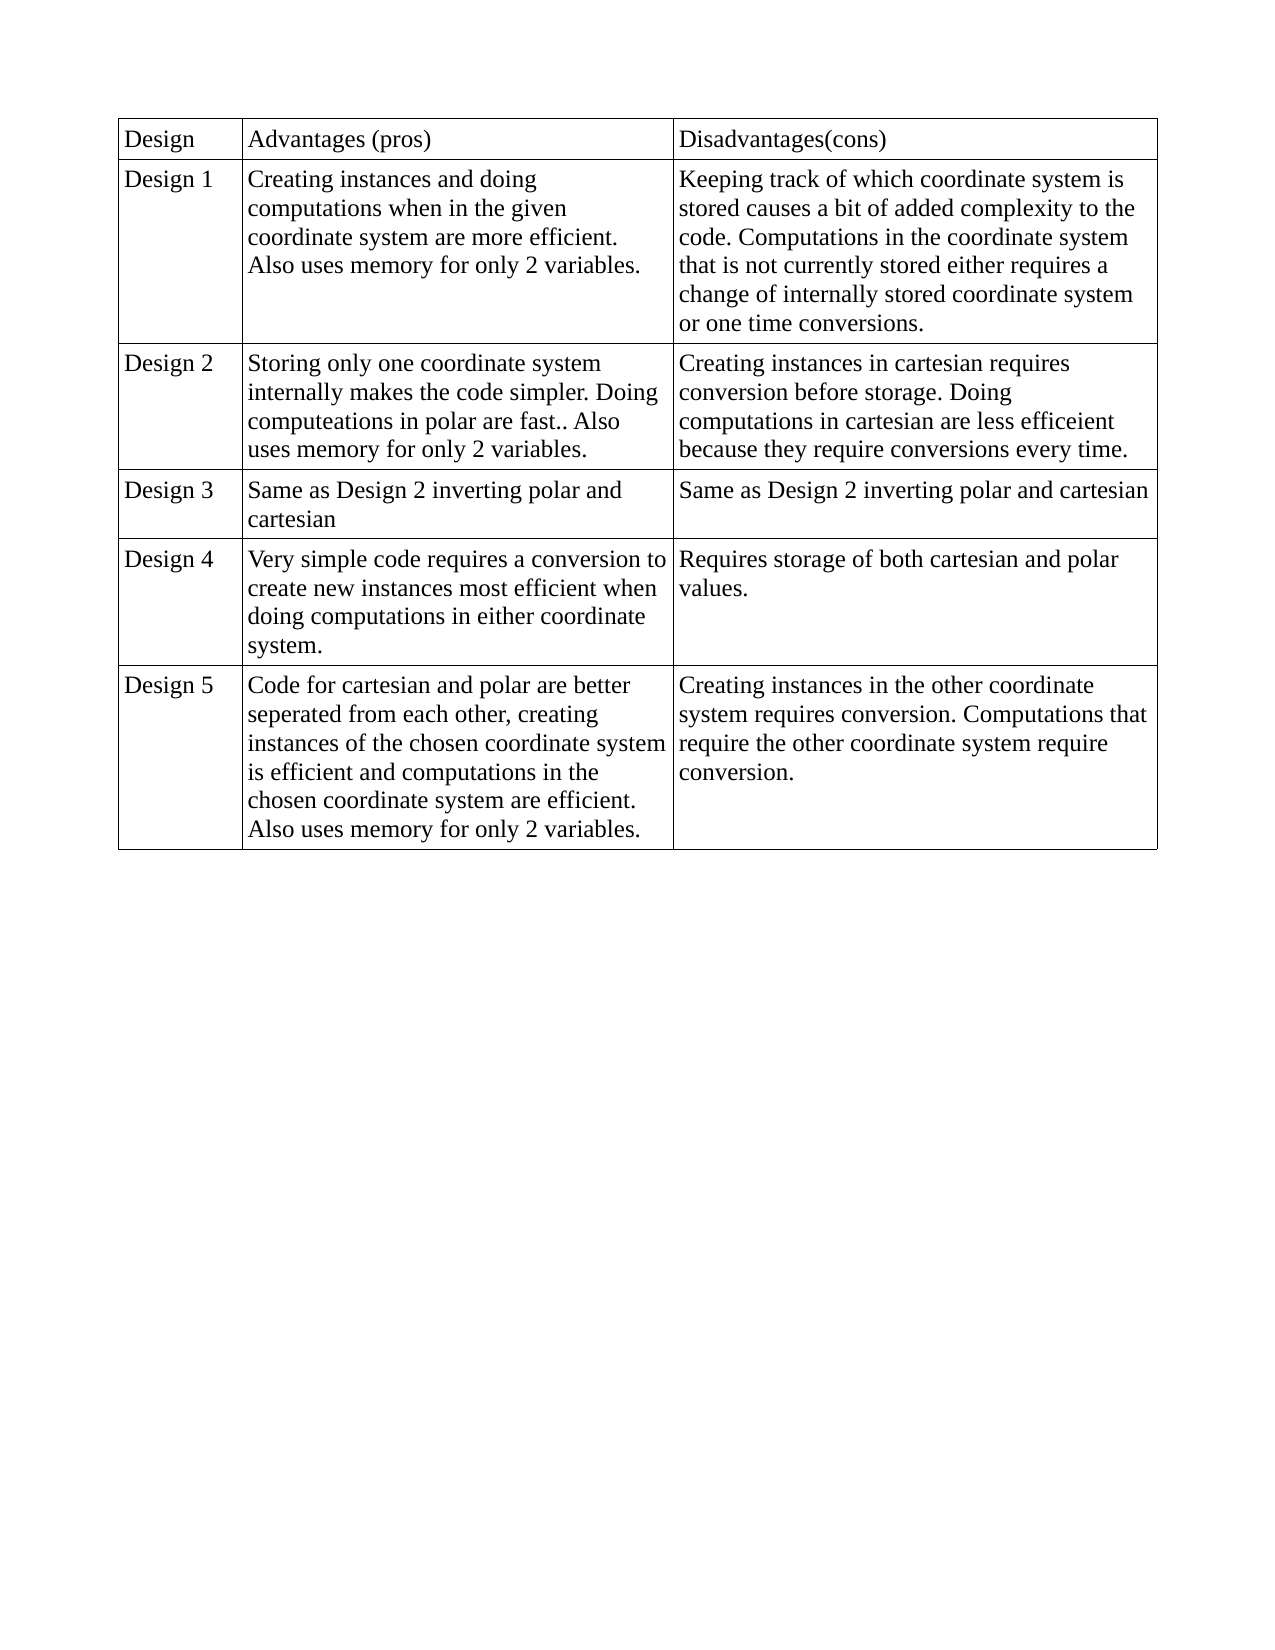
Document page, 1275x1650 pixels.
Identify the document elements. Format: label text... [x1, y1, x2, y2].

table_cell Requires storage of both cartesian and polar values. [674, 539, 1157, 665]
table_cell Keeping track of which coordinate system is stored causes a bit of added complexity to the code. Computations in the coordinate system that is not currently stored either requires a change of internally stored coordinate system or one time conversions. [674, 160, 1157, 342]
table_cell Storing only one coordinate system internally makes the code simpler. Doing computeations in polar are fast.. Also uses memory for only 2 variables. [243, 344, 673, 469]
table_header Advantages (pros) [243, 119, 673, 158]
table_cell Creating instances and doing computations when in the given coordinate system are more efficient. Also uses memory for only 2 variables. [243, 160, 673, 342]
table_cell Design 2 [119, 344, 242, 469]
table_cell Creating instances in the other coordinate system requires conversion. Computations that require the other coordinate system require conversion. [674, 666, 1157, 849]
table_cell Design 4 [119, 539, 242, 665]
table_cell Same as Design 2 inverting polar and cartesian [674, 470, 1157, 538]
table_cell Design 3 [119, 470, 242, 538]
table_header Disadvantages(cons) [674, 119, 1157, 158]
table_cell Creating instances in cartesian requires conversion before storage. Doing computations in cartesian are less efficeient because they require conversions every time. [674, 344, 1157, 469]
table_cell Very simple code requires a conversion to create new instances most efficient when doing computations in either coordinate system. [243, 539, 673, 665]
table_header Design [119, 119, 242, 158]
table_cell Code for cartesian and polar are better seperated from each other, creating instances of the chosen coordinate system is efficient and computations in the chosen coordinate system are efficient. Also uses memory for only 2 variables. [243, 666, 673, 849]
table_cell Design 5 [119, 666, 242, 849]
table_cell Same as Design 2 inverting polar and cartesian [243, 470, 673, 538]
table_cell Design 1 [119, 160, 242, 342]
